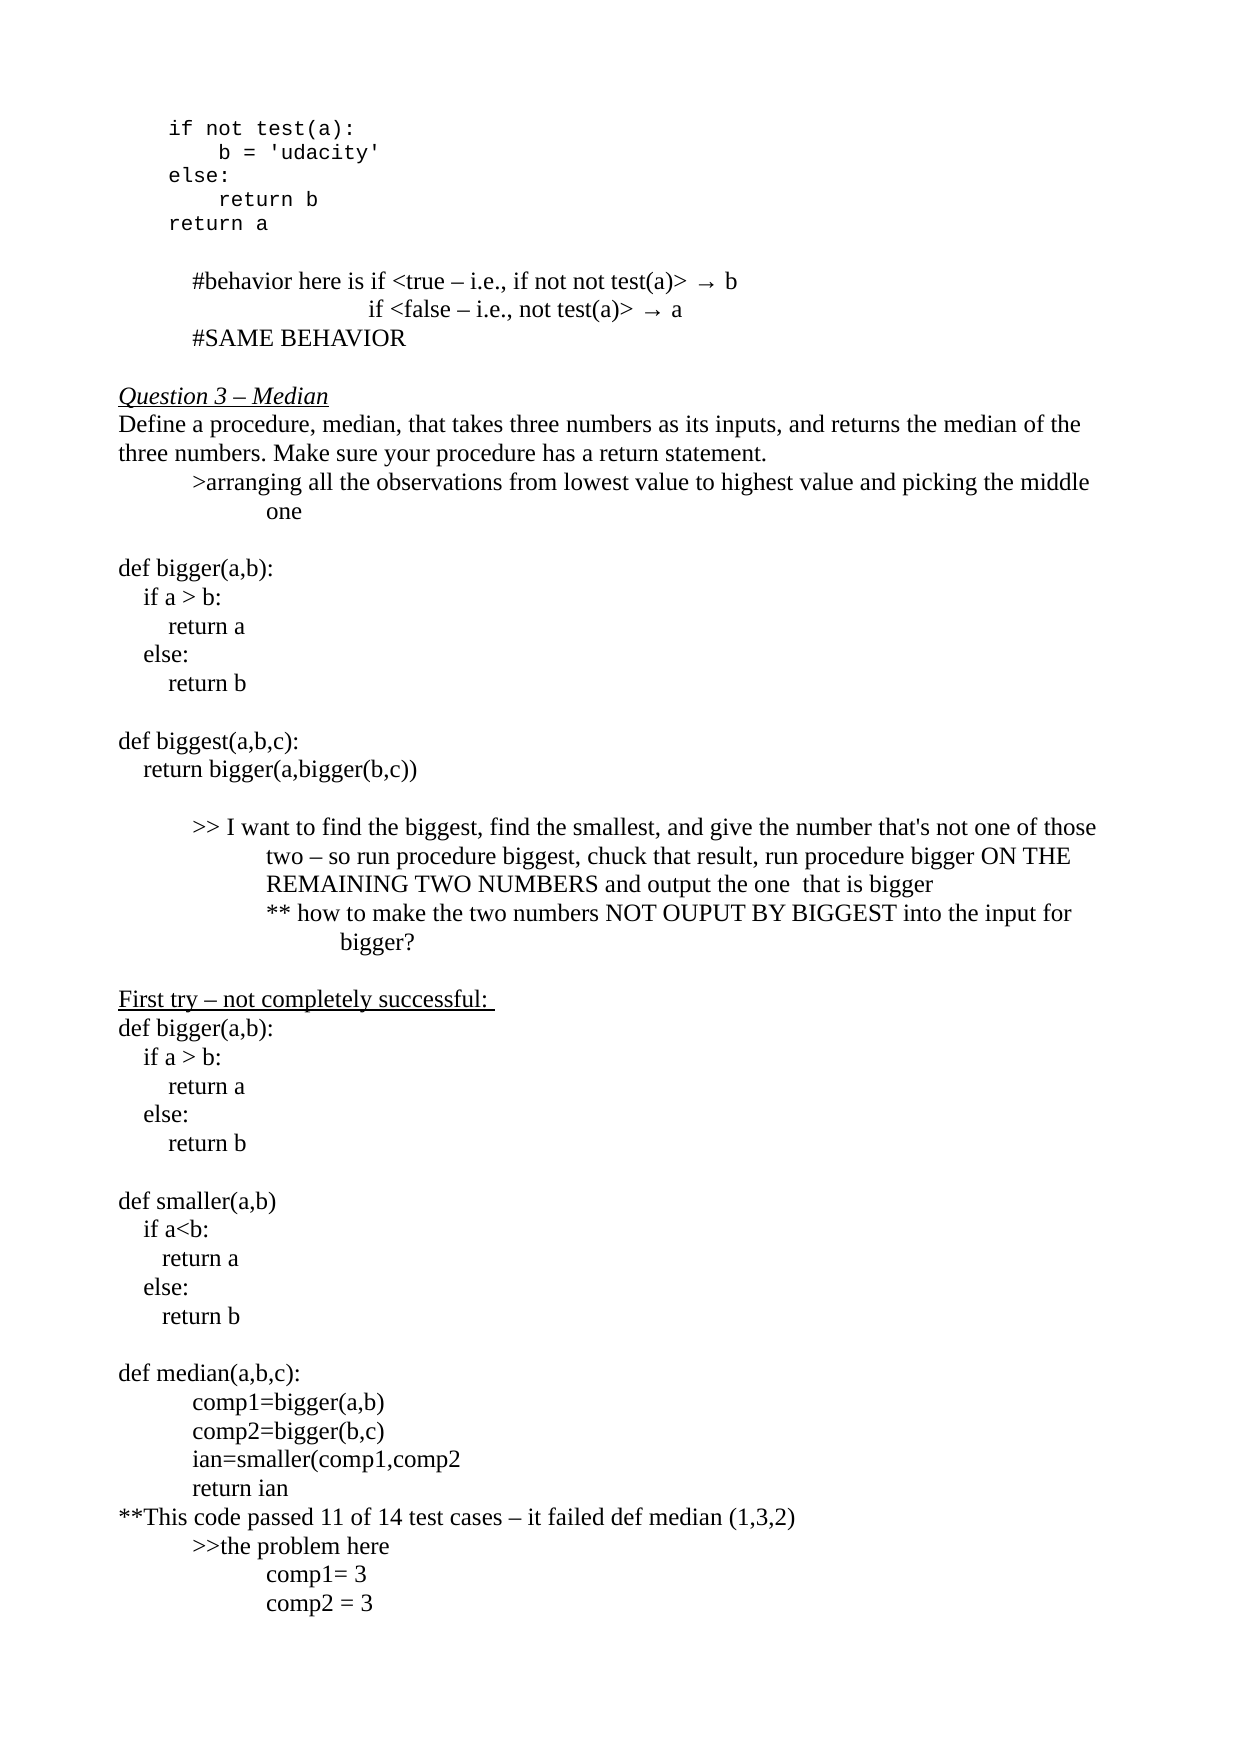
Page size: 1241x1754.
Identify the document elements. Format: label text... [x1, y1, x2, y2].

text b = 'udacity' [118, 142, 1122, 165]
text Question 3 – Median [118, 381, 1122, 409]
text ian=smaller(comp1,comp2 [118, 1444, 1122, 1473]
text return a [118, 1243, 1122, 1272]
text First try – not completely successful: [118, 984, 1122, 1013]
text bigger? [118, 927, 1122, 956]
text comp2=bigger(b,c) [118, 1416, 1122, 1444]
text if <false – i.e., not test(a)> → a [118, 294, 1122, 323]
text return b [118, 668, 1122, 697]
text #SAME BEHAVIOR [118, 323, 1122, 352]
text Define a procedure, median, that takes three numbers as its inputs, and returns the median of the three numbers. Make sure your procedure has a return statement. [118, 409, 1122, 467]
text >>the problem here [118, 1531, 1122, 1559]
text def median(a,b,c): [118, 1358, 1122, 1387]
text if a<b: [118, 1214, 1122, 1243]
text return a [118, 1071, 1122, 1099]
text comp1= 3 [118, 1559, 1122, 1588]
text comp2 = 3 [118, 1588, 1122, 1617]
text return b [118, 1128, 1122, 1157]
text else: [118, 1272, 1122, 1301]
text >arranging all the observations from lowest value to highest value and picking the middle one [118, 467, 1122, 524]
text if not test(a): [118, 118, 1122, 142]
text def biggest(a,b,c): [118, 726, 1122, 754]
text return b [118, 1301, 1122, 1329]
text comp1=bigger(a,b) [118, 1387, 1122, 1416]
text return a [118, 213, 1122, 236]
text **This code passed 11 of 14 test cases – it failed def median (1,3,2) [118, 1502, 1122, 1531]
text else: [118, 1099, 1122, 1128]
text def smaller(a,b) [118, 1186, 1122, 1214]
text def bigger(a,b): [118, 1013, 1122, 1042]
text if a > b: [118, 582, 1122, 611]
text else: [118, 639, 1122, 668]
text #behavior here is if <true – i.e., if not not test(a)> → b [118, 266, 1122, 294]
text def bigger(a,b): [118, 553, 1122, 582]
text if a > b: [118, 1042, 1122, 1071]
text return ian [118, 1473, 1122, 1502]
text return a [118, 611, 1122, 639]
text return bigger(a,bigger(b,c)) [118, 754, 1122, 783]
text ** how to make the two numbers NOT OUPUT BY BIGGEST into the input for [118, 898, 1122, 927]
text >> I want to find the biggest, find the smallest, and give the number that's not one of those two – so run procedure biggest, chuck that result, run procedure bigger ON THE REMAINING TWO NUMBERS and output the one that is bigger [118, 812, 1122, 898]
text else: [118, 165, 1122, 189]
text return b [118, 189, 1122, 213]
